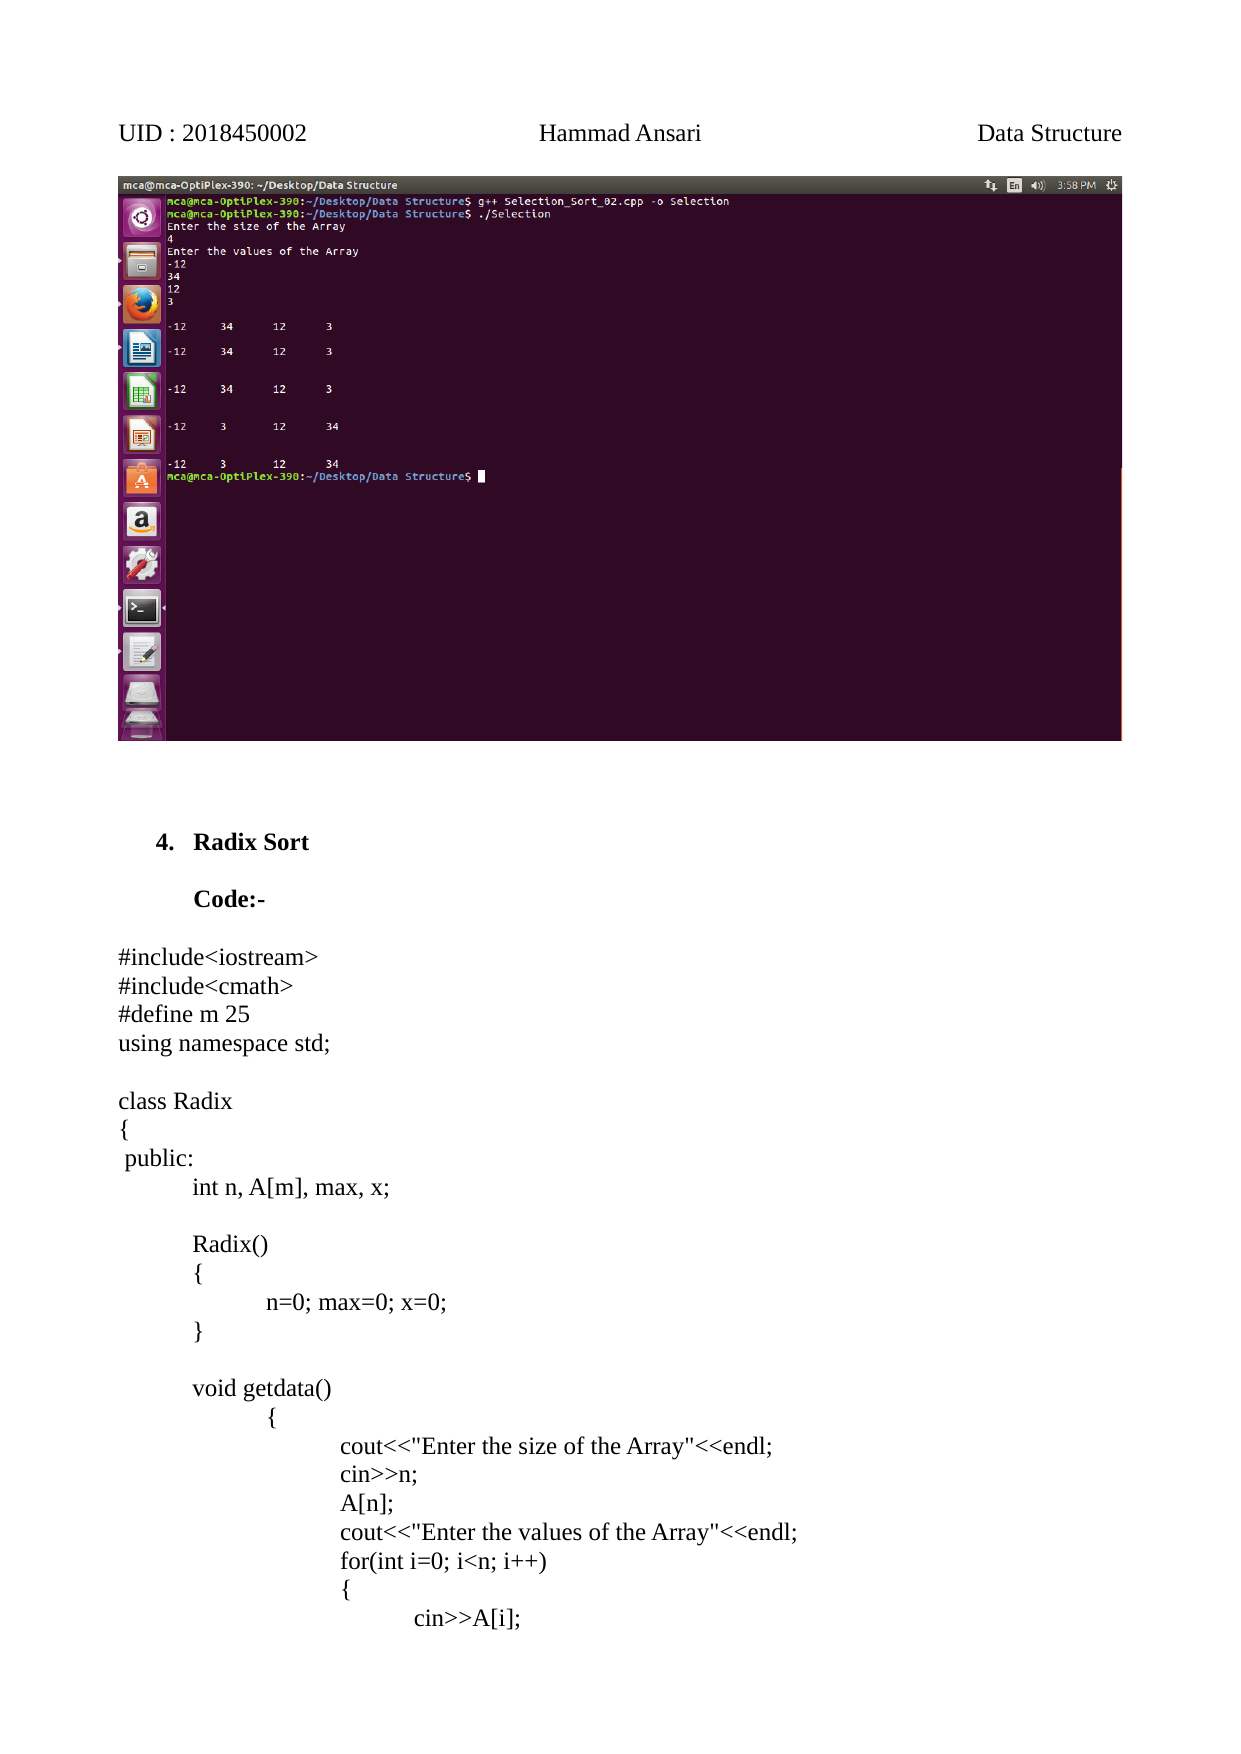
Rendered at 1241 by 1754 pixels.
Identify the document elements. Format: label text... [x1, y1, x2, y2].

list Code:- [156, 884, 1122, 913]
text #include<cmath> [118, 971, 1122, 999]
text Radix() [118, 1229, 1122, 1258]
text } [118, 1316, 1122, 1344]
text cout<<"Enter the size of the Array"<<endl; [118, 1431, 1122, 1459]
text int n, A[m], max, x; [118, 1172, 1122, 1201]
text { [118, 1114, 1122, 1143]
text { [118, 1402, 1122, 1431]
text cout<<"Enter the values of the Array"<<endl; [118, 1517, 1122, 1546]
text A[n]; [118, 1488, 1122, 1517]
text class Radix [118, 1086, 1122, 1114]
text cin>>A[i]; [118, 1603, 1122, 1632]
text { [118, 1574, 1122, 1603]
picture [118, 176, 1123, 741]
text cin>>n; [118, 1459, 1122, 1488]
text using namespace std; [118, 1028, 1122, 1057]
text public: [118, 1143, 1122, 1172]
text #include<iostream> [118, 942, 1122, 971]
list Radix Sort [156, 827, 1122, 856]
text void getdata() [118, 1373, 1122, 1402]
text n=0; max=0; x=0; [118, 1287, 1122, 1316]
text #define m 25 [118, 999, 1122, 1028]
text { [118, 1258, 1122, 1287]
text for(int i=0; i<n; i++) [118, 1546, 1122, 1574]
